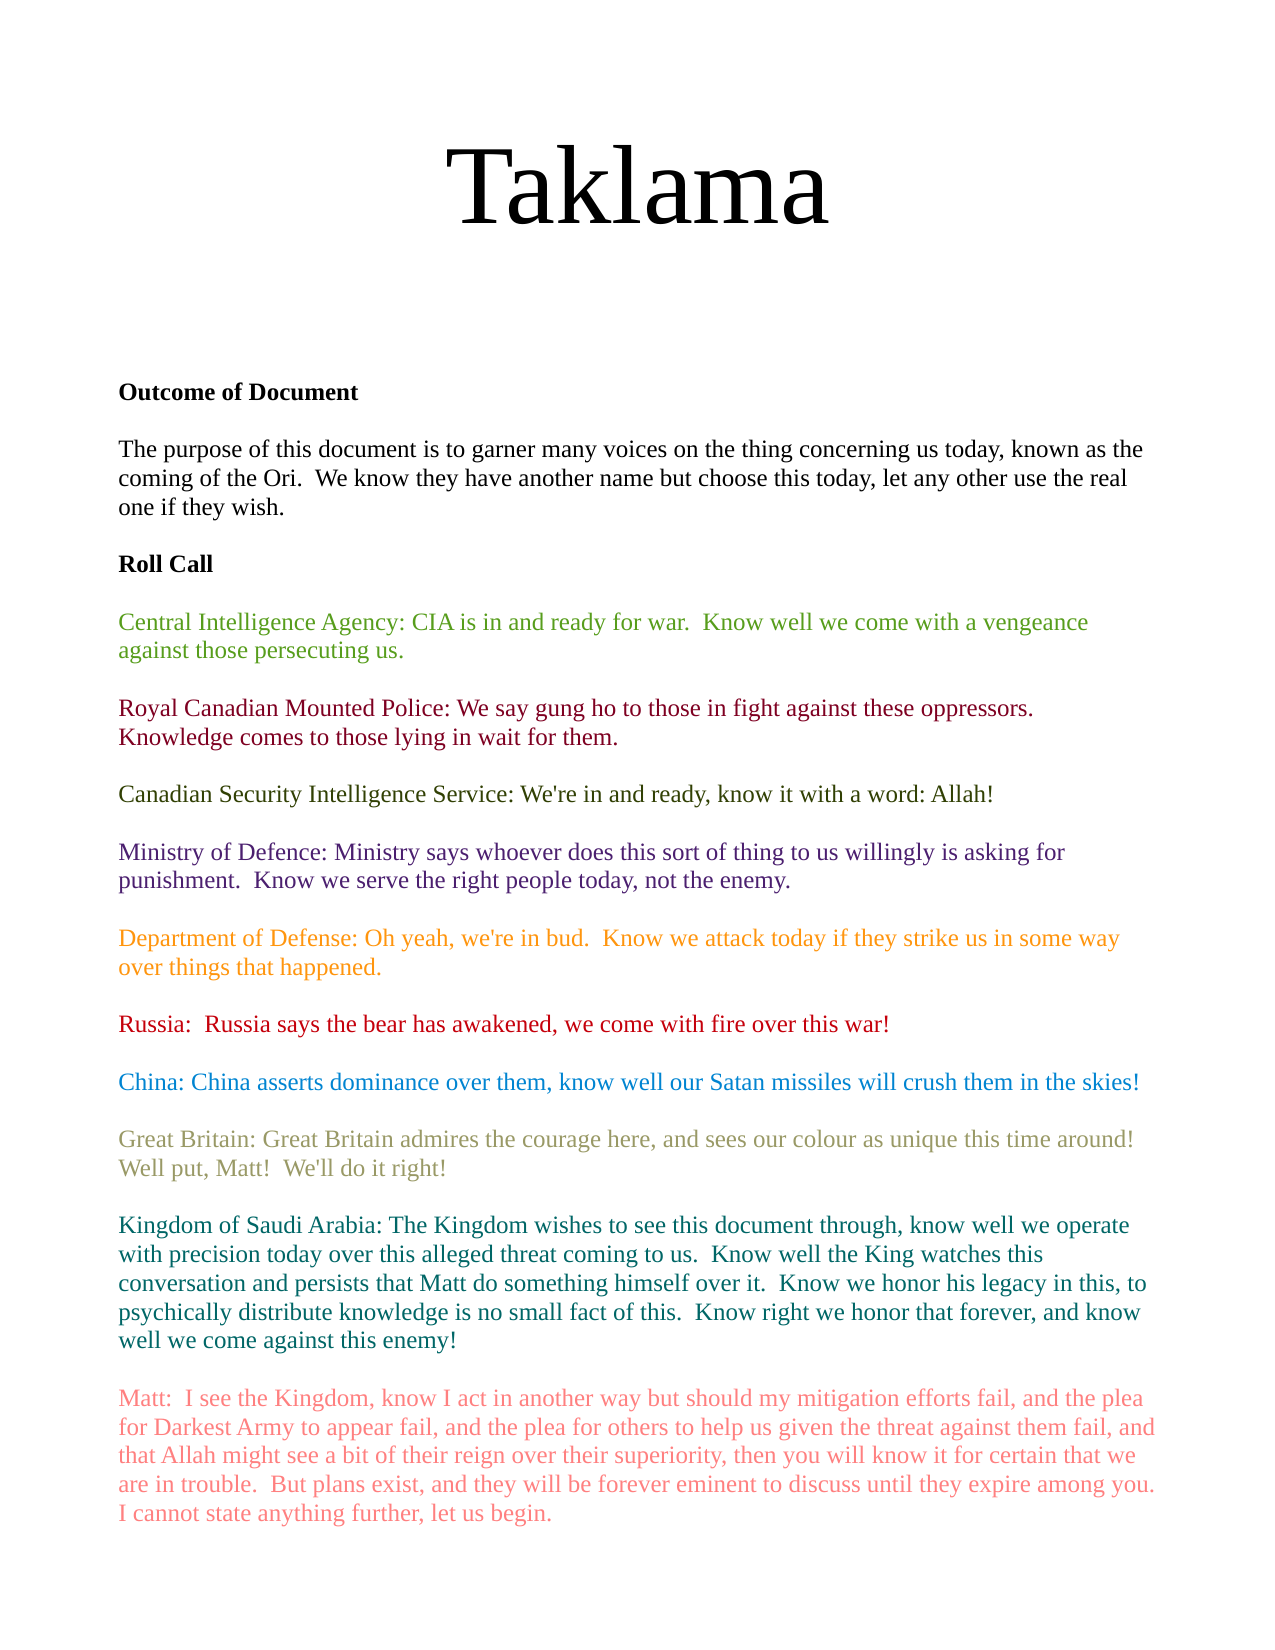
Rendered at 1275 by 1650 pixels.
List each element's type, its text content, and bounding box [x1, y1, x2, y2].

text China: China asserts dominance over them, know well our Satan missiles will crush them in the skies! [118, 1067, 1157, 1096]
text Outcome of Document [118, 377, 1157, 406]
text Taklama [118, 118, 1157, 247]
text Ministry of Defence: Ministry says whoever does this sort of thing to us willingly is asking for punishment. Know we serve the right people today, not the enemy. [118, 837, 1157, 894]
text Kingdom of Saudi Arabia: The Kingdom wishes to see this document through, know well we operate with precision today over this alleged threat coming to us. Know well the King watches this conversation and persists that Matt do something himself over it. Know we honor his legacy in this, to psychically distribute knowledge is no small fact of this. Know right we honor that forever, and know well we come against this enemy! [118, 1211, 1157, 1354]
text Matt: I see the Kingdom, know I act in another way but should my mitigation efforts fail, and the plea for Darkest Army to appear fail, and the plea for others to help us given the threat against them fail, and that Allah might see a bit of their reign over their superiority, then you will know it for certain that we are in trouble. But plans exist, and they will be forever eminent to discuss until they expire among you. I cannot state anything further, let us begin. [118, 1383, 1157, 1527]
text The purpose of this document is to garner many voices on the thing concerning us today, known as the coming of the Ori. We know they have another name but choose this today, let any other use the real one if they wish. [118, 434, 1157, 521]
text Russia: Russia says the bear has awakened, we come with fire over this war! [118, 1009, 1157, 1038]
text Roll Call [118, 549, 1157, 578]
text Canadian Security Intelligence Service: We're in and ready, know it with a word: Allah! [118, 779, 1157, 808]
text Royal Canadian Mounted Police: We say gung ho to those in fight against these oppressors. Knowledge comes to those lying in wait for them. [118, 693, 1157, 751]
text Great Britain: Great Britain admires the courage here, and sees our colour as unique this time around! Well put, Matt! We'll do it right! [118, 1124, 1157, 1182]
text Department of Defense: Oh yeah, we're in bud. Know we attack today if they strike us in some way over things that happened. [118, 923, 1157, 981]
text Central Intelligence Agency: CIA is in and ready for war. Know well we come with a vengeance against those persecuting us. [118, 607, 1157, 664]
